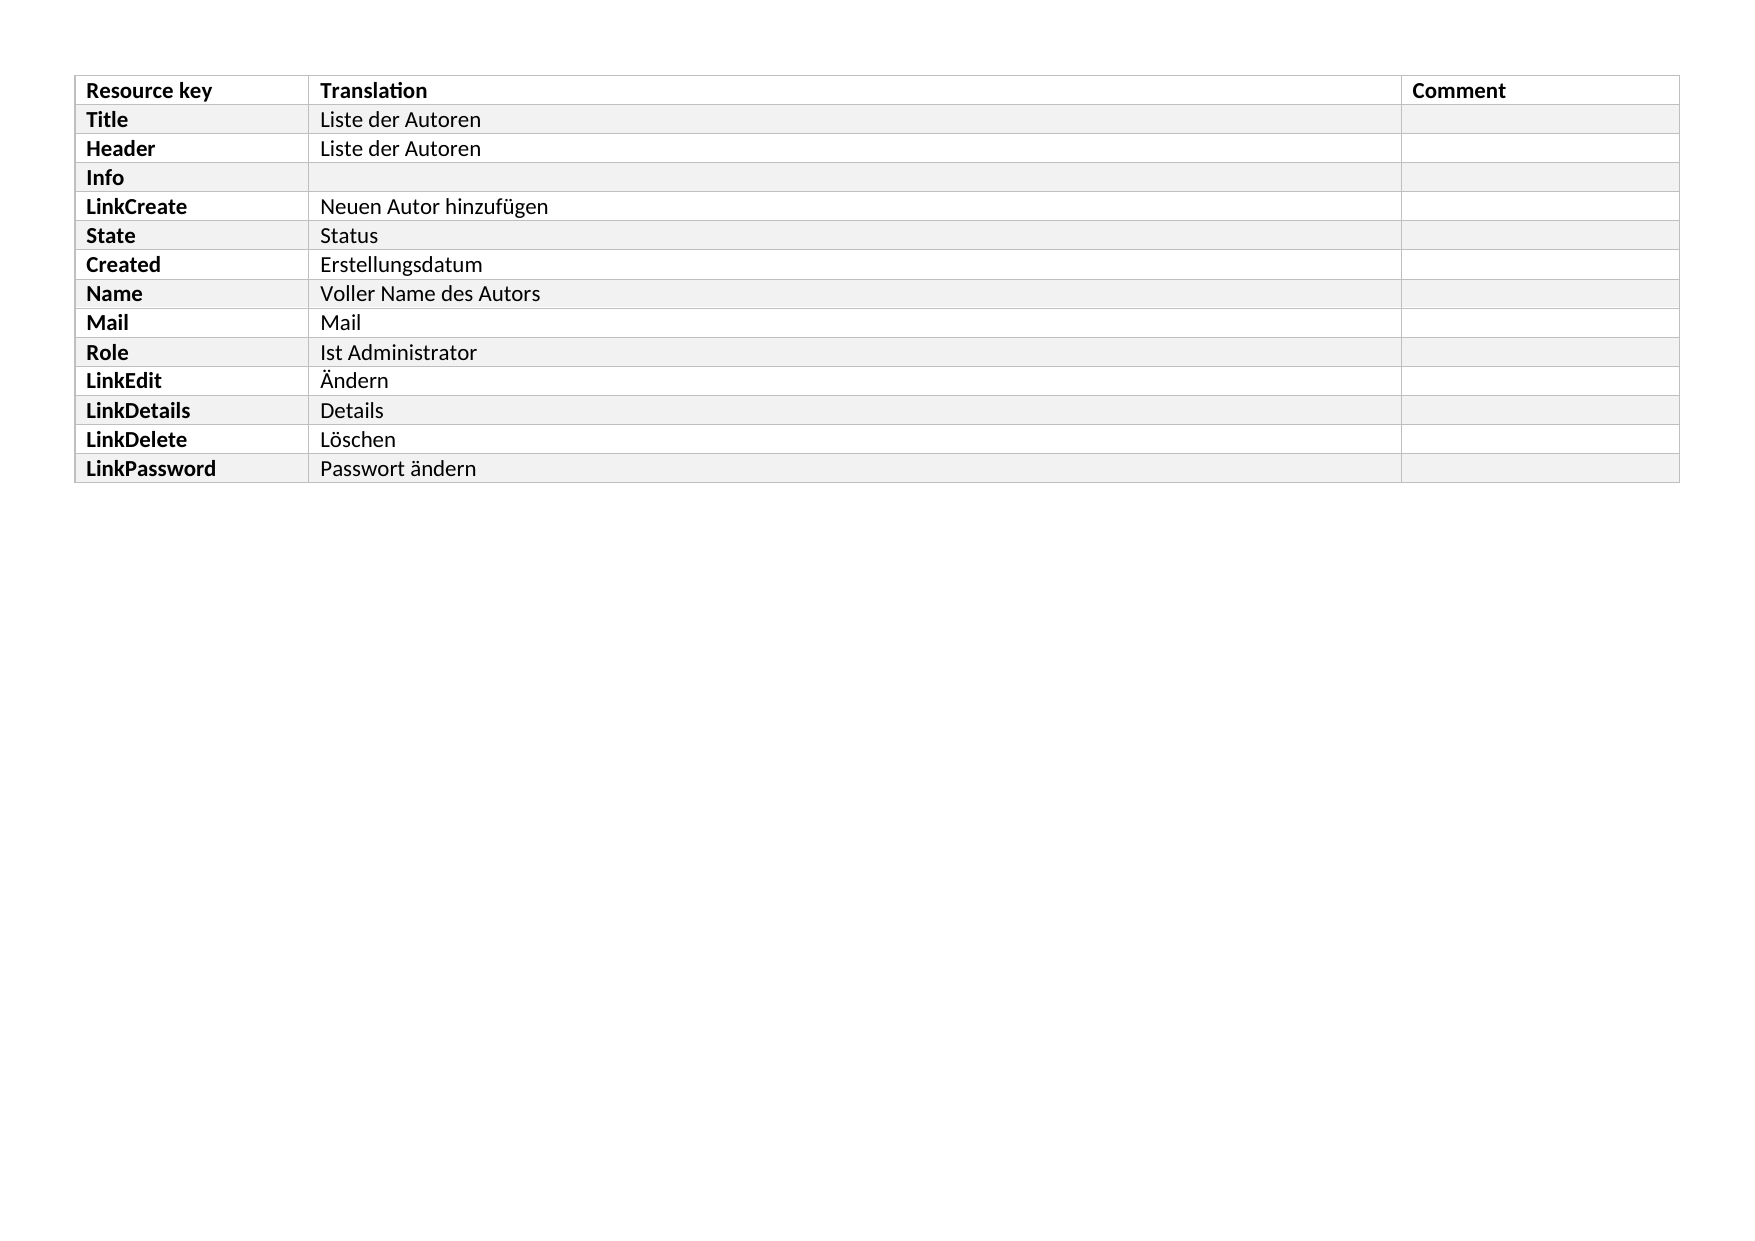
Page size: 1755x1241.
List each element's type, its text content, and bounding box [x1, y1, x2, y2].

table_cell [1402, 105, 1679, 133]
table_cell [1402, 250, 1679, 278]
table_cell [1402, 221, 1679, 249]
table_cell Ändern [309, 367, 1401, 395]
table_cell [1402, 425, 1679, 453]
table_cell Ist Administrator [309, 338, 1401, 366]
table_cell Status [309, 221, 1401, 249]
table_cell [309, 163, 1401, 191]
table_cell Title [76, 105, 308, 133]
table_cell Role [76, 338, 308, 366]
table_cell Passwort ändern [309, 454, 1401, 482]
table_cell [1402, 454, 1679, 482]
table_cell Löschen [309, 425, 1401, 453]
table_cell [1402, 192, 1679, 220]
table_cell Mail [309, 309, 1401, 337]
table_header Translation [309, 76, 1401, 104]
table_header Resource key [76, 76, 308, 104]
table_cell Created [76, 250, 308, 278]
table_cell [1402, 163, 1679, 191]
table_cell Voller Name des Autors [309, 280, 1401, 307]
table_cell Erstellungsdatum [309, 250, 1401, 278]
table_cell [1402, 309, 1679, 337]
table_cell LinkDelete [76, 425, 308, 453]
table_cell [1402, 134, 1679, 162]
table_cell State [76, 221, 308, 249]
table_cell [1402, 396, 1679, 424]
table_cell LinkPassword [76, 454, 308, 482]
table_header Comment [1402, 76, 1679, 104]
table_cell LinkCreate [76, 192, 308, 220]
table_cell Liste der Autoren [309, 134, 1401, 162]
table_cell LinkEdit [76, 367, 308, 395]
table_cell Header [76, 134, 308, 162]
table_cell Info [76, 163, 308, 191]
table_cell [1402, 280, 1679, 307]
table_cell Name [76, 280, 308, 307]
table_cell LinkDetails [76, 396, 308, 424]
table_cell [1402, 367, 1679, 395]
table_cell Liste der Autoren [309, 105, 1401, 133]
table_cell Mail [76, 309, 308, 337]
table_cell Neuen Autor hinzufügen [309, 192, 1401, 220]
table_cell [1402, 338, 1679, 366]
table_cell Details [309, 396, 1401, 424]
